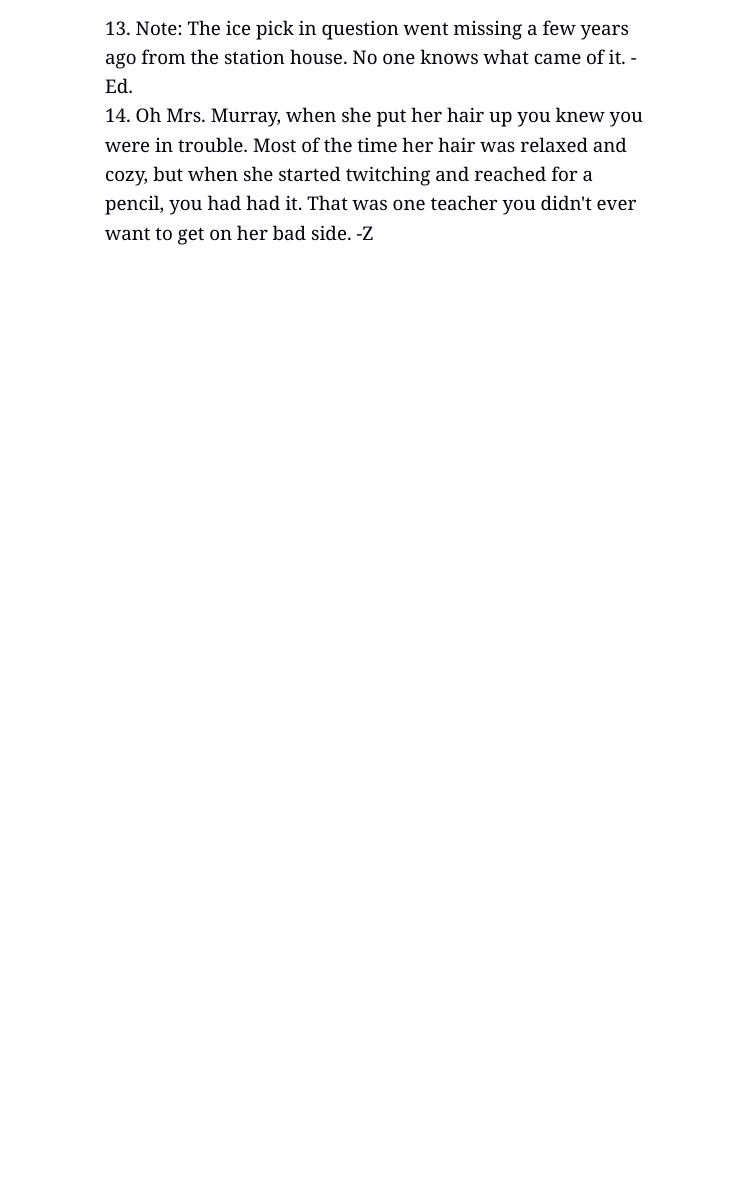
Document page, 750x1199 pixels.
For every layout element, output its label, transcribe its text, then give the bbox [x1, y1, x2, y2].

text 13. Note: The ice pick in question went missing a few years ago from the station house. No one knows what came of it. -Ed. [105, 15, 645, 99]
text 14. Oh Mrs. Murray, when she put her hair up you knew you were in trouble. Most of the time her hair was relaxed and cozy, but when she started twitching and reached for a pencil, you had had it. That was one teacher you didn't ever want to get on her bad side. -Z [105, 103, 645, 245]
